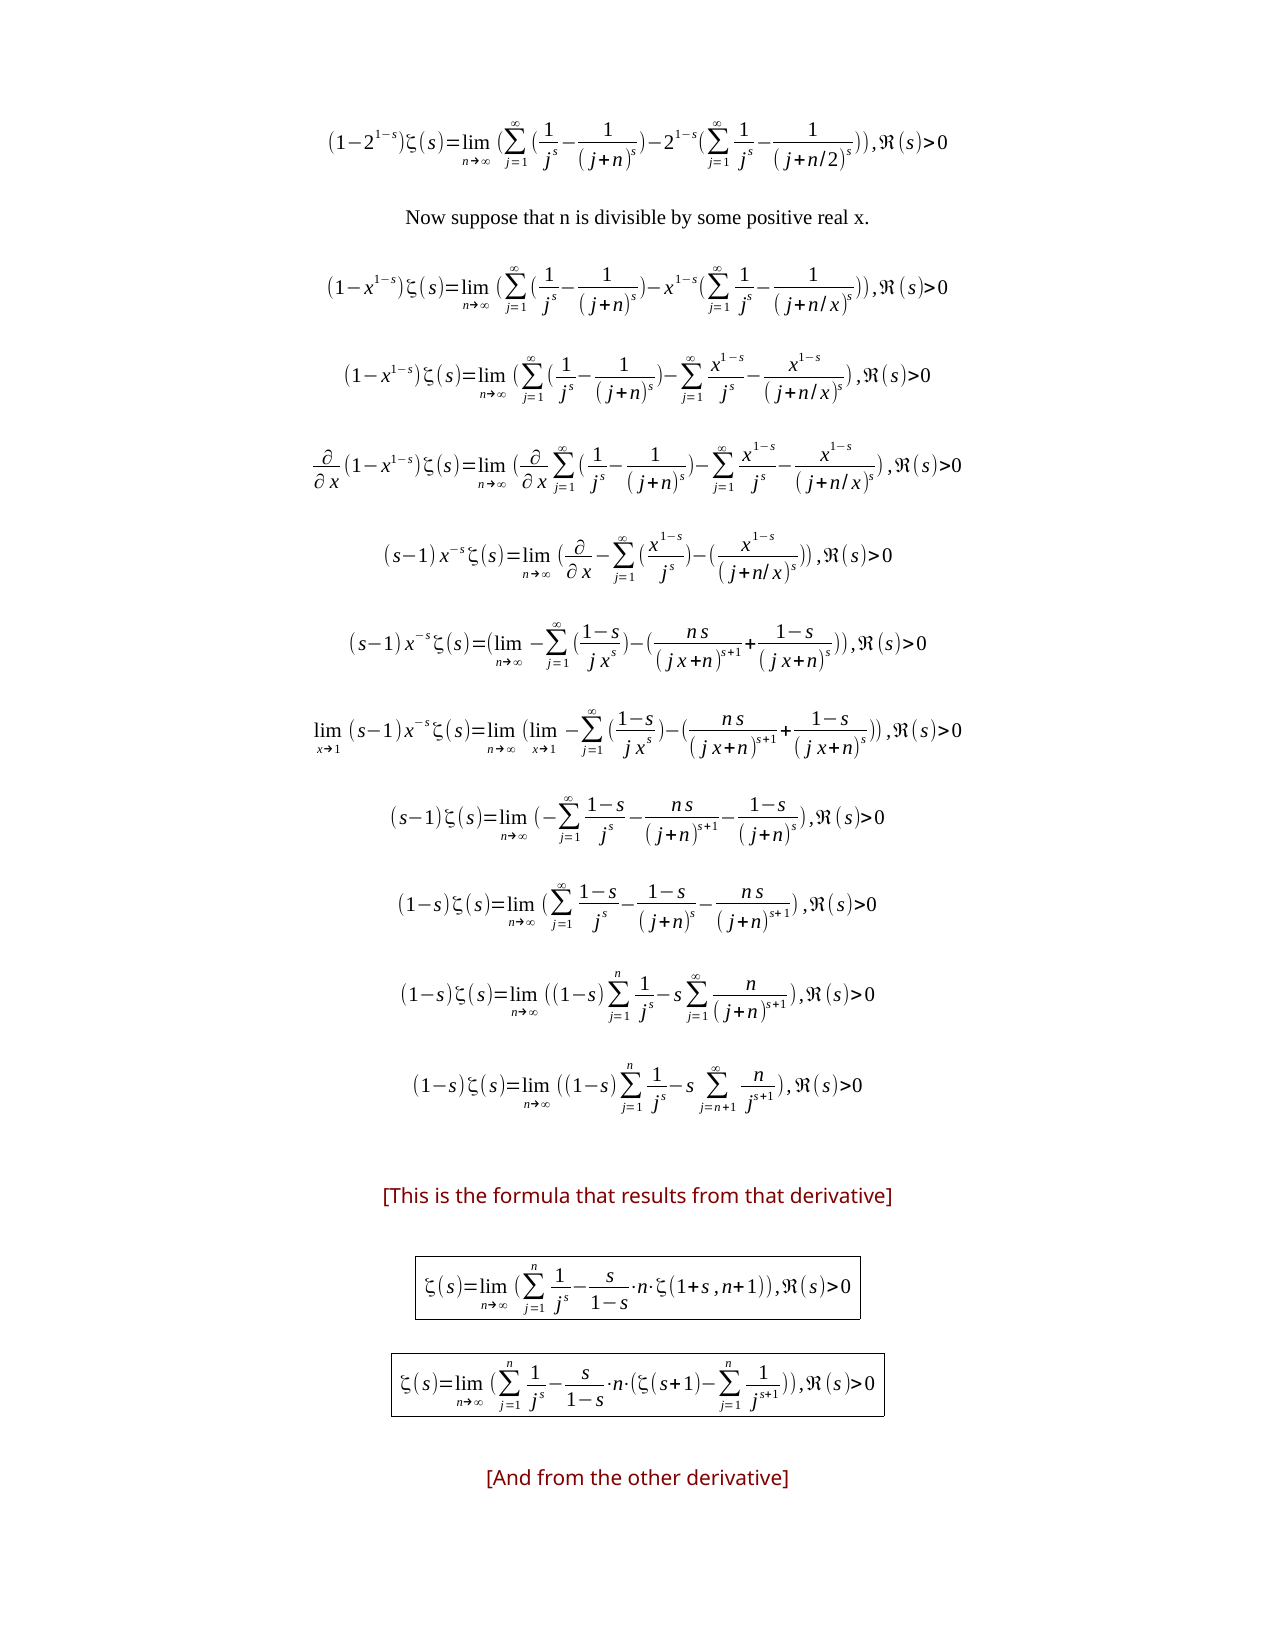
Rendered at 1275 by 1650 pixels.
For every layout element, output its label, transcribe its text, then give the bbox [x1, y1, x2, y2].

text Now suppose that n is divisible by some positive real x. [118, 205, 1157, 229]
text [And from the other derivative] [118, 1463, 1157, 1491]
text [This is the formula that results from that derivative] [118, 1181, 1157, 1210]
